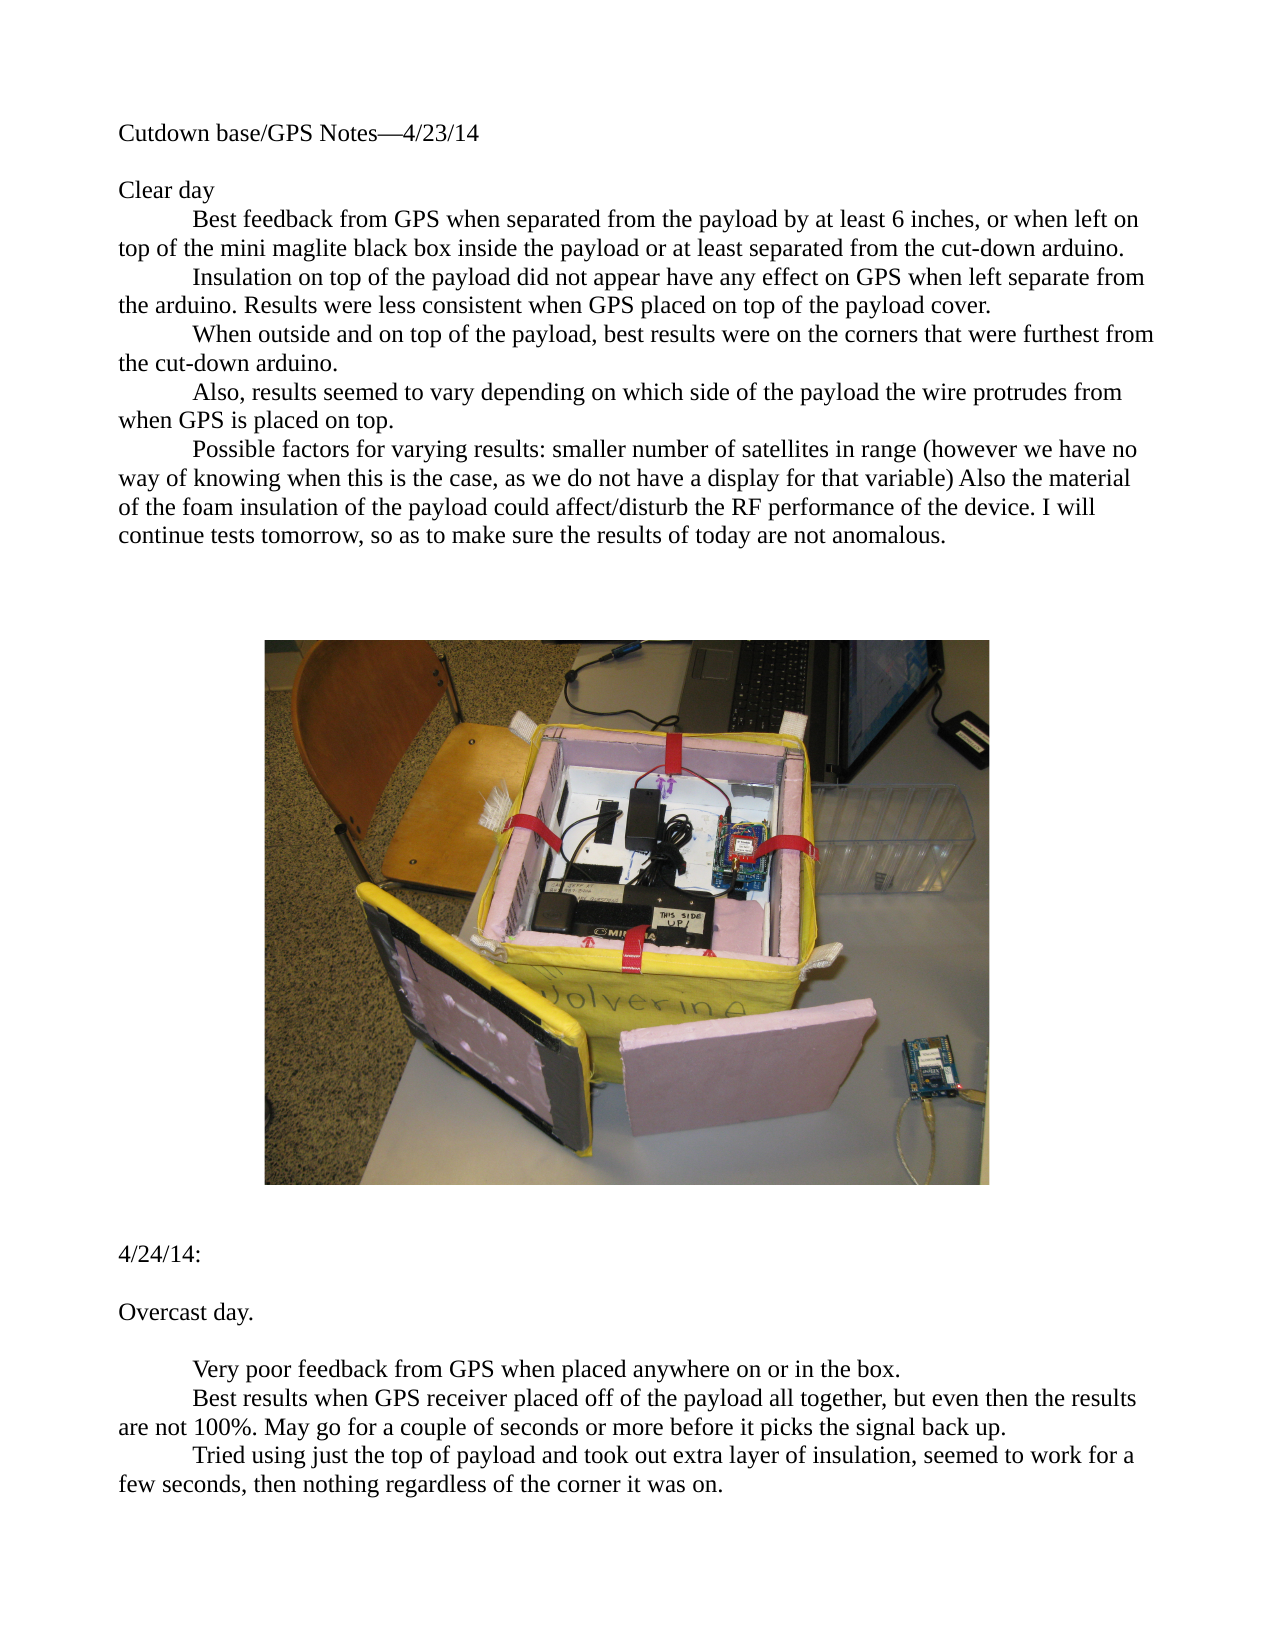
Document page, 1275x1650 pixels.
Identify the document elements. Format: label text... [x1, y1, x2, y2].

text When outside and on top of the payload, best results were on the corners that were furthest from the cut-down arduino. [118, 319, 1157, 377]
text Cutdown base/GPS Notes—4/23/14 [118, 118, 1157, 147]
text Insulation on top of the payload did not appear have any effect on GPS when left separate from the arduino. Results were less consistent when GPS placed on top of the payload cover. [118, 262, 1157, 319]
text Possible factors for varying results: smaller number of satellites in range (however we have no way of knowing when this is the case, as we do not have a display for that variable) Also the material of the foam insulation of the payload could affect/disturb the RF performance of the device. I will continue tests tomorrow, so as to make sure the results of today are not anomalous. [118, 434, 1157, 549]
text Best feedback from GPS when separated from the payload by at least 6 inches, or when left on top of the mini maglite black box inside the payload or at least separated from the cut-down arduino. [118, 204, 1157, 262]
text Clear day [118, 176, 1157, 204]
text 4/24/14: [118, 1239, 1157, 1268]
text Best results when GPS receiver placed off of the payload all together, but even then the results are not 100%. May go for a couple of seconds or more before it picks the signal back up. [118, 1383, 1157, 1441]
text Tried using just the top of payload and took out extra layer of insulation, seemed to work for a few seconds, then nothing regardless of the corner it was on. [118, 1441, 1157, 1498]
text Very poor feedback from GPS when placed anywhere on or in the box. [118, 1354, 1157, 1383]
text Overcast day. [118, 1297, 1157, 1326]
picture [264, 640, 990, 1185]
text Also, results seemed to vary depending on which side of the payload the wire protrudes from when GPS is placed on top. [118, 377, 1157, 434]
